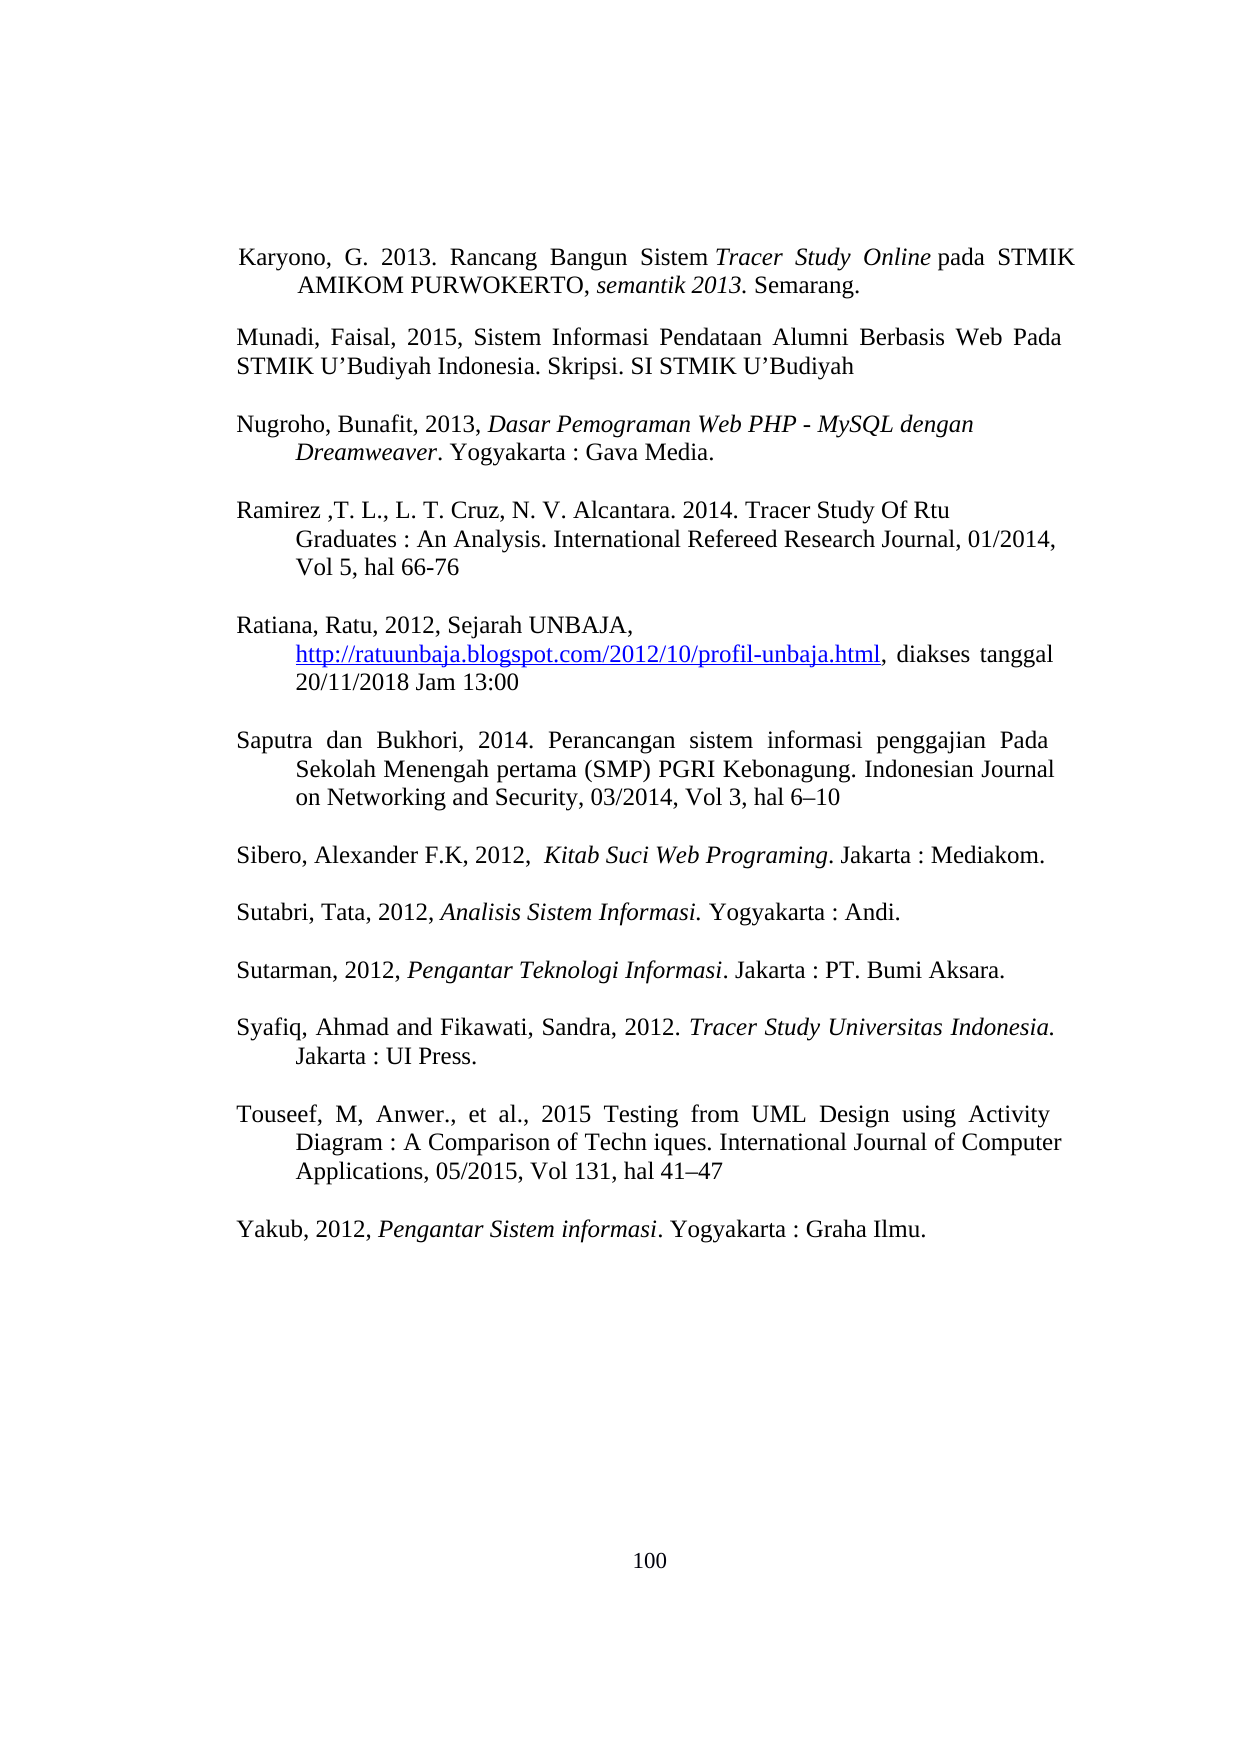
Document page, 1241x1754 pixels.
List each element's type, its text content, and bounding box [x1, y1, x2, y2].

text Munadi, Faisal, 2015, Sistem Informasi Pendataan Alumni Berbasis Web Pada STMIK U’Budiyah Indonesia. Skripsi. SI STMIK U’Budiyah [236, 322, 1063, 380]
text Ramirez ,T. L., L. T. Cruz, N. V. Alcantara. 2014. Tracer Study Of Rtu [236, 495, 1063, 524]
text Sutarman, 2012, Pengantar Teknologi Informasi. Jakarta : PT. Bumi Aksara. [236, 955, 1063, 984]
text Syafiq, Ahmad and Fikawati, Sandra, 2012. Tracer Study Universitas Indonesia. Jakarta : UI Press. [236, 1012, 1063, 1070]
text Yakub, 2012, Pengantar Sistem informasi. Yogyakarta : Graha Ilmu. [236, 1214, 1063, 1242]
text Ratiana, Ratu, 2012, Sejarah UNBAJA, [236, 610, 1063, 639]
text Nugroho, Bunafit, 2013, Dasar Pemograman Web PHP - MySQL dengan [236, 409, 1063, 437]
text Touseef, M, Anwer., et al., 2015 Testing from UML Design using Activity Diagram : A Comparison of Techn iques. International Journal of Computer Applications, 05/2015, Vol 131, hal 41–47 [236, 1099, 1063, 1185]
text Sibero, Alexander F.K, 2012, Kitab Suci Web Programing. Jakarta : Mediakom. [236, 840, 1063, 869]
text http://ratuunbaja.blogspot.com/2012/10/profil-unbaja.html, diakses tanggal 20/11/2018 Jam 13:00 [236, 639, 1063, 696]
text Saputra dan Bukhori, 2014. Perancangan sistem informasi penggajian Pada Sekolah Menengah pertama (SMP) PGRI Kebonagung. Indonesian Journal on Networking and Security, 03/2014, Vol 3, hal 6–10 [236, 725, 1063, 811]
text Graduates : An Analysis. International Refereed Research Journal, 01/2014, Vol 5, hal 66-76 [236, 524, 1063, 581]
text Dreamweaver. Yogyakarta : Gava Media. [236, 437, 1063, 466]
text Sutabri, Tata, 2012, Analisis Sistem Informasi. Yogyakarta : Andi. [236, 897, 1063, 926]
